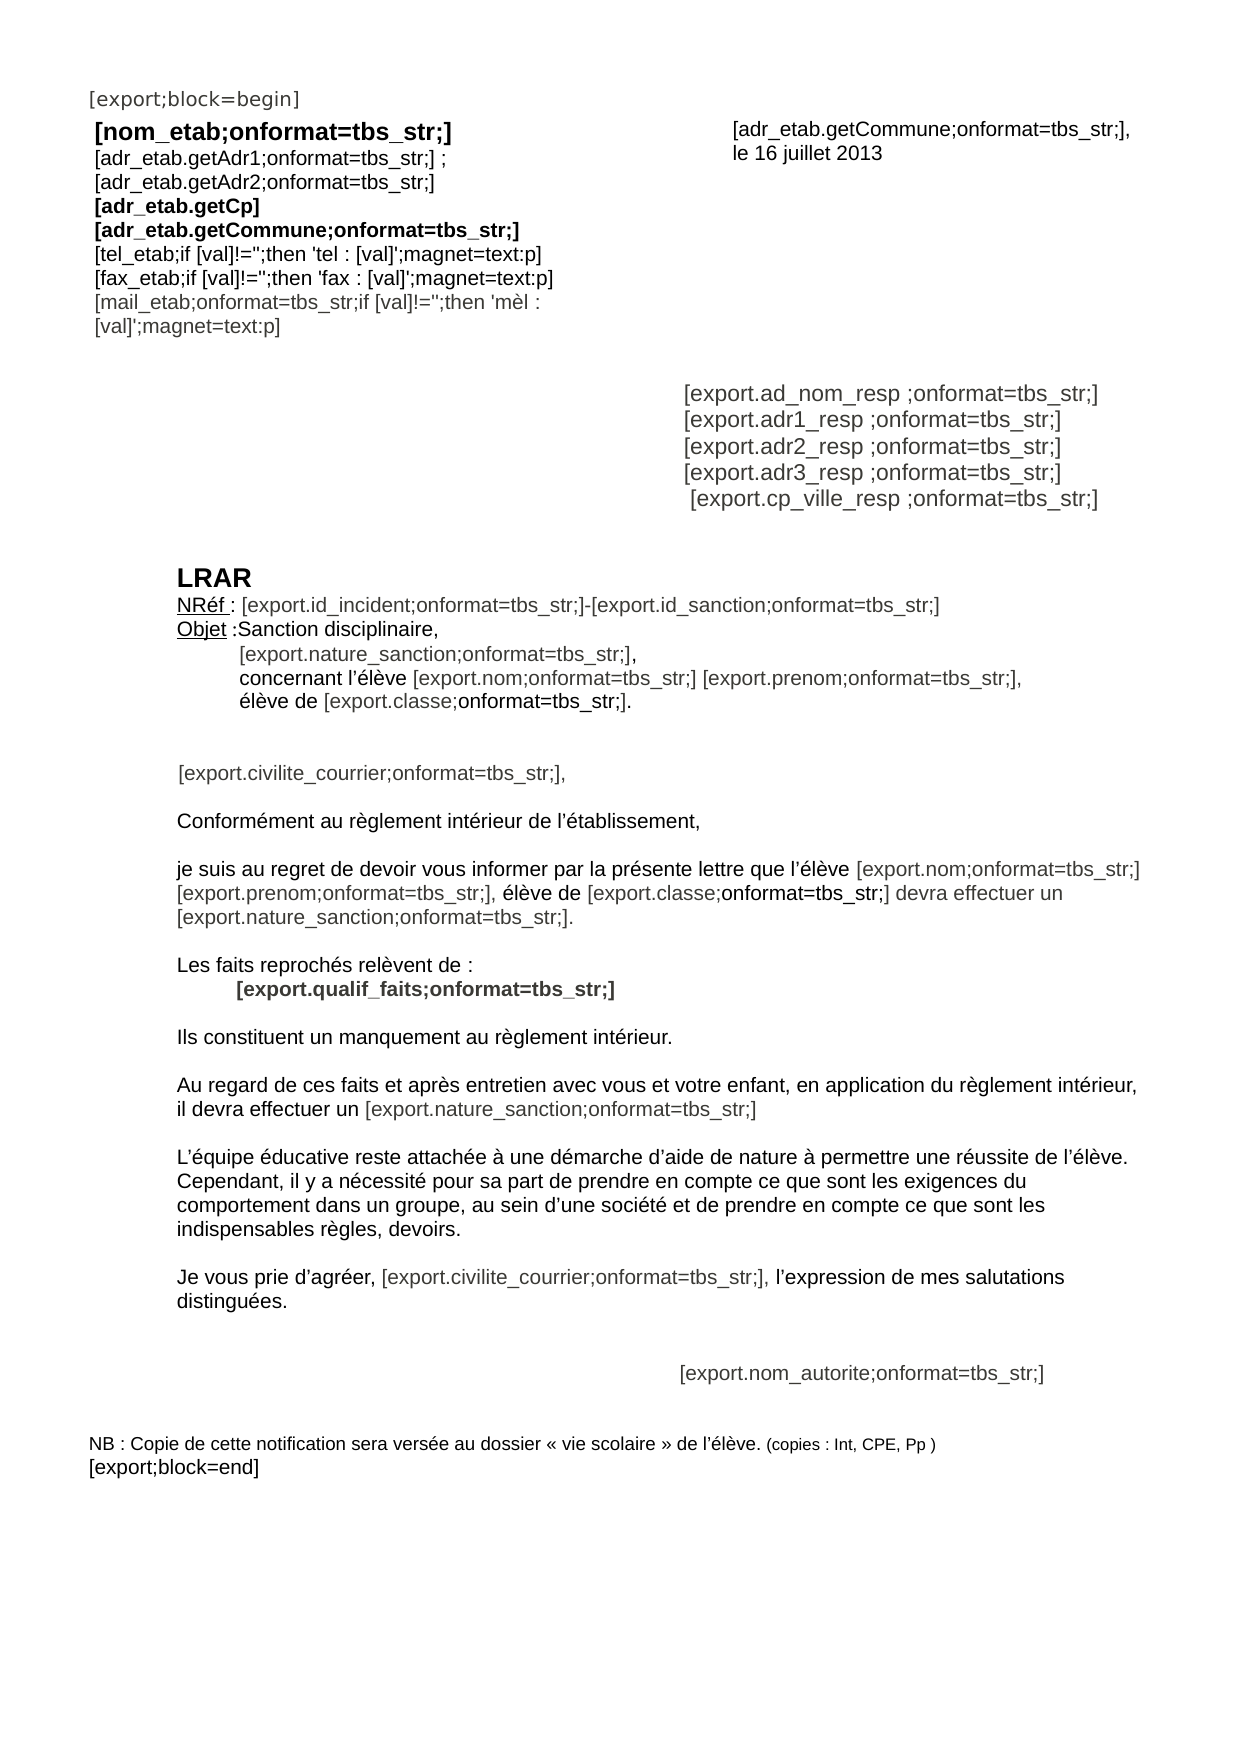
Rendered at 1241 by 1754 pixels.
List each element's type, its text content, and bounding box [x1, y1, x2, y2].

text [export.nature_sanction;onformat=tbs_str;], [177, 641, 1152, 665]
table_header [nom_etab;onformat=tbs_str;] [adr_etab.getAdr1;onformat=tbs_str;] ; [adr_etab.getAdr2;onformat=tbs_str;] [adr_etab.getCp] [adr_etab.getCommune;onformat=tbs_str;] [tel_etab;if [val]!='';then 'tel : [val]';magnet=text:p] [fax_etab;if [val]!='';then 'fax : [val]';magnet=text:p] [mail_etab;onformat=tbs_str;if [val]!='';then 'mèl : [val]';magnet=text:p] [89, 112, 620, 343]
text Les faits reprochés relèvent de : [177, 953, 1152, 977]
text [export;block=begin] [88, 88, 1152, 112]
text [export.ad_nom_resp ;onformat=tbs_str;] [684, 380, 1152, 406]
text [export.adr3_resp ;onformat=tbs_str;] [684, 459, 1152, 485]
text [export.civilite_courrier;onformat=tbs_str;], [178, 761, 1152, 785]
text [export.qualif_faits;onformat=tbs_str;] [236, 977, 1152, 1001]
text je suis au regret de devoir vous informer par la présente lettre que l’élève [export.nom;onformat=tbs_str;] [export.prenom;onformat=tbs_str;], élève de [export.classe;onformat=tbs_str;] devra effectuer un [export.nature_sanction;onformat=tbs_str;]. [177, 857, 1152, 929]
text NRéf : [export.id_incident;onformat=tbs_str;]-[export.id_sanction;onformat=tbs_str;] [177, 593, 1152, 617]
table_header [adr_etab.getCommune;onformat=tbs_str;], le 16 juillet 2013 [620, 112, 1152, 343]
text L’équipe éducative reste attachée à une démarche d’aide de nature à permettre une réussite de l’élève. Cependant, il y a nécessité pour sa part de prendre en compte ce que sont les exigences du comportement dans un groupe, au sein d’une société et de prendre en compte ce que sont les indispensables règles, devoirs. [177, 1145, 1152, 1241]
text [export.nom_autorite;onformat=tbs_str;] [679, 1361, 1152, 1385]
text Conformément au règlement intérieur de l’établissement, [177, 809, 1152, 833]
text [export.cp_ville_resp ;onformat=tbs_str;] [684, 485, 1152, 512]
text [export.adr2_resp ;onformat=tbs_str;] [684, 433, 1152, 459]
text Je vous prie d’agréer, [export.civilite_courrier;onformat=tbs_str;], l’expression de mes salutations distinguées. [177, 1265, 1152, 1313]
text concernant l’élève [export.nom;onformat=tbs_str;] [export.prenom;onformat=tbs_str;], [177, 665, 1152, 689]
text [export.adr1_resp ;onformat=tbs_str;] [684, 406, 1152, 433]
text NB : Copie de cette notification sera versée au dossier « vie scolaire » de l’élève. (copies : Int, CPE, Pp ) [88, 1433, 1152, 1454]
text [export;block=end] [88, 1454, 1152, 1478]
text LRAR [177, 562, 1152, 593]
text Au regard de ces faits et après entretien avec vous et votre enfant, en application du règlement intérieur, il devra effectuer un [export.nature_sanction;onformat=tbs_str;] [177, 1073, 1152, 1121]
text Objet :Sanction disciplinaire, [177, 617, 1152, 641]
text élève de [export.classe;onformat=tbs_str;]. [177, 689, 1152, 713]
text Ils constituent un manquement au règlement intérieur. [177, 1025, 1152, 1049]
